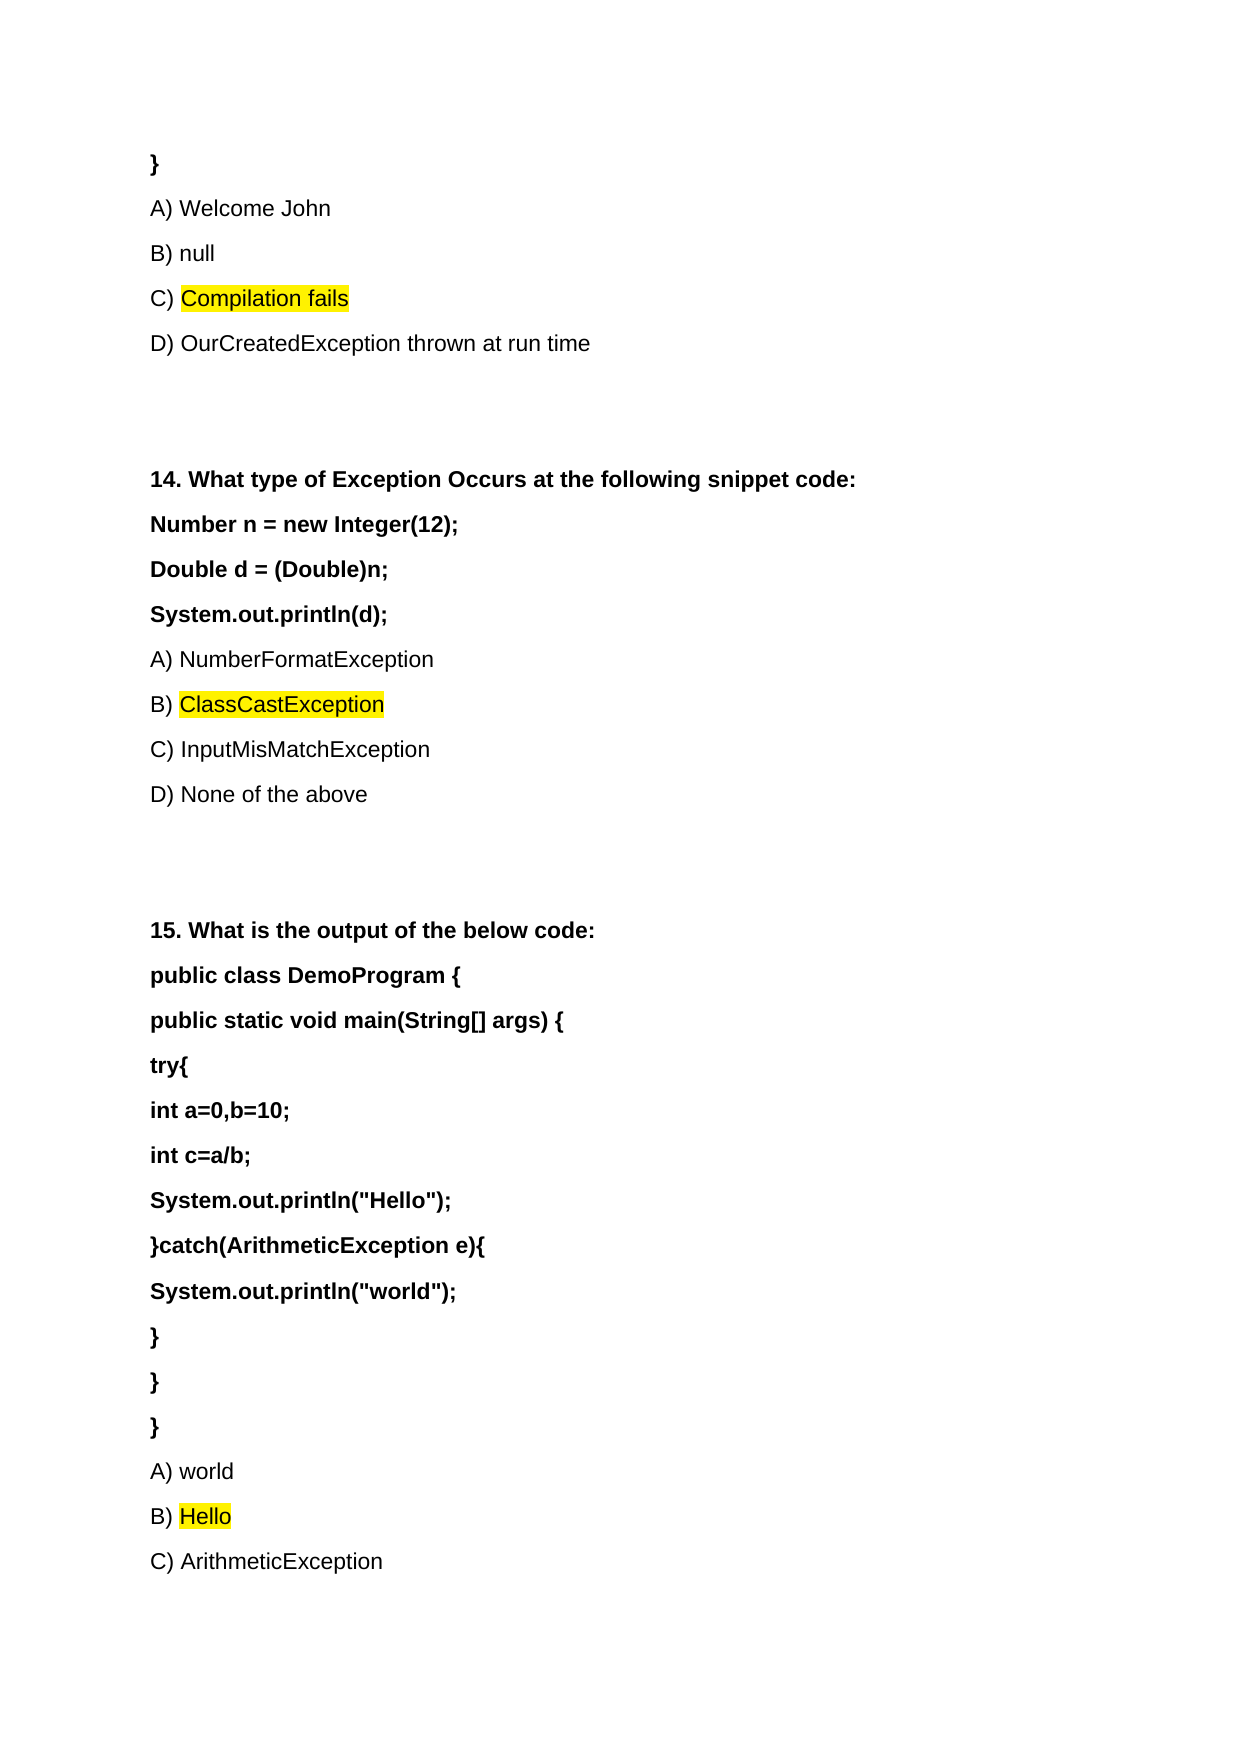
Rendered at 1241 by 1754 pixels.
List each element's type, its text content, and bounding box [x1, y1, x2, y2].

text } [150, 1413, 1090, 1439]
text } [150, 1368, 1090, 1394]
text try{ [150, 1052, 1090, 1078]
text public class DemoProgram { [150, 962, 1090, 988]
text System.out.println("Hello"); [150, 1187, 1090, 1214]
text A) Welcome John [150, 195, 1090, 221]
text B) Hello [150, 1503, 1090, 1529]
text C) Compilation fails [150, 285, 1090, 312]
text int a=0,b=10; [150, 1097, 1090, 1123]
text } [150, 1323, 1090, 1349]
text }catch(ArithmeticException e){ [150, 1232, 1090, 1259]
text C) InputMisMatchException [150, 736, 1090, 763]
text D) OurCreatedException thrown at run time [150, 330, 1090, 357]
text public static void main(String[] args) { [150, 1007, 1090, 1033]
text int c=a/b; [150, 1142, 1090, 1169]
text Double d = (Double)n; [150, 556, 1090, 582]
text 14. What type of Exception Occurs at the following snippet code: [150, 466, 1090, 492]
text A) NumberFormatException [150, 646, 1090, 672]
text Number n = new Integer(12); [150, 511, 1090, 537]
text D) None of the above [150, 781, 1090, 808]
text B) ClassCastException [150, 691, 1090, 718]
text System.out.println(d); [150, 601, 1090, 627]
text 15. What is the output of the below code: [150, 917, 1090, 943]
text } [150, 150, 1090, 176]
text A) world [150, 1458, 1090, 1484]
text B) null [150, 240, 1090, 267]
text System.out.println("world"); [150, 1278, 1090, 1304]
text C) ArithmeticException [150, 1548, 1090, 1574]
